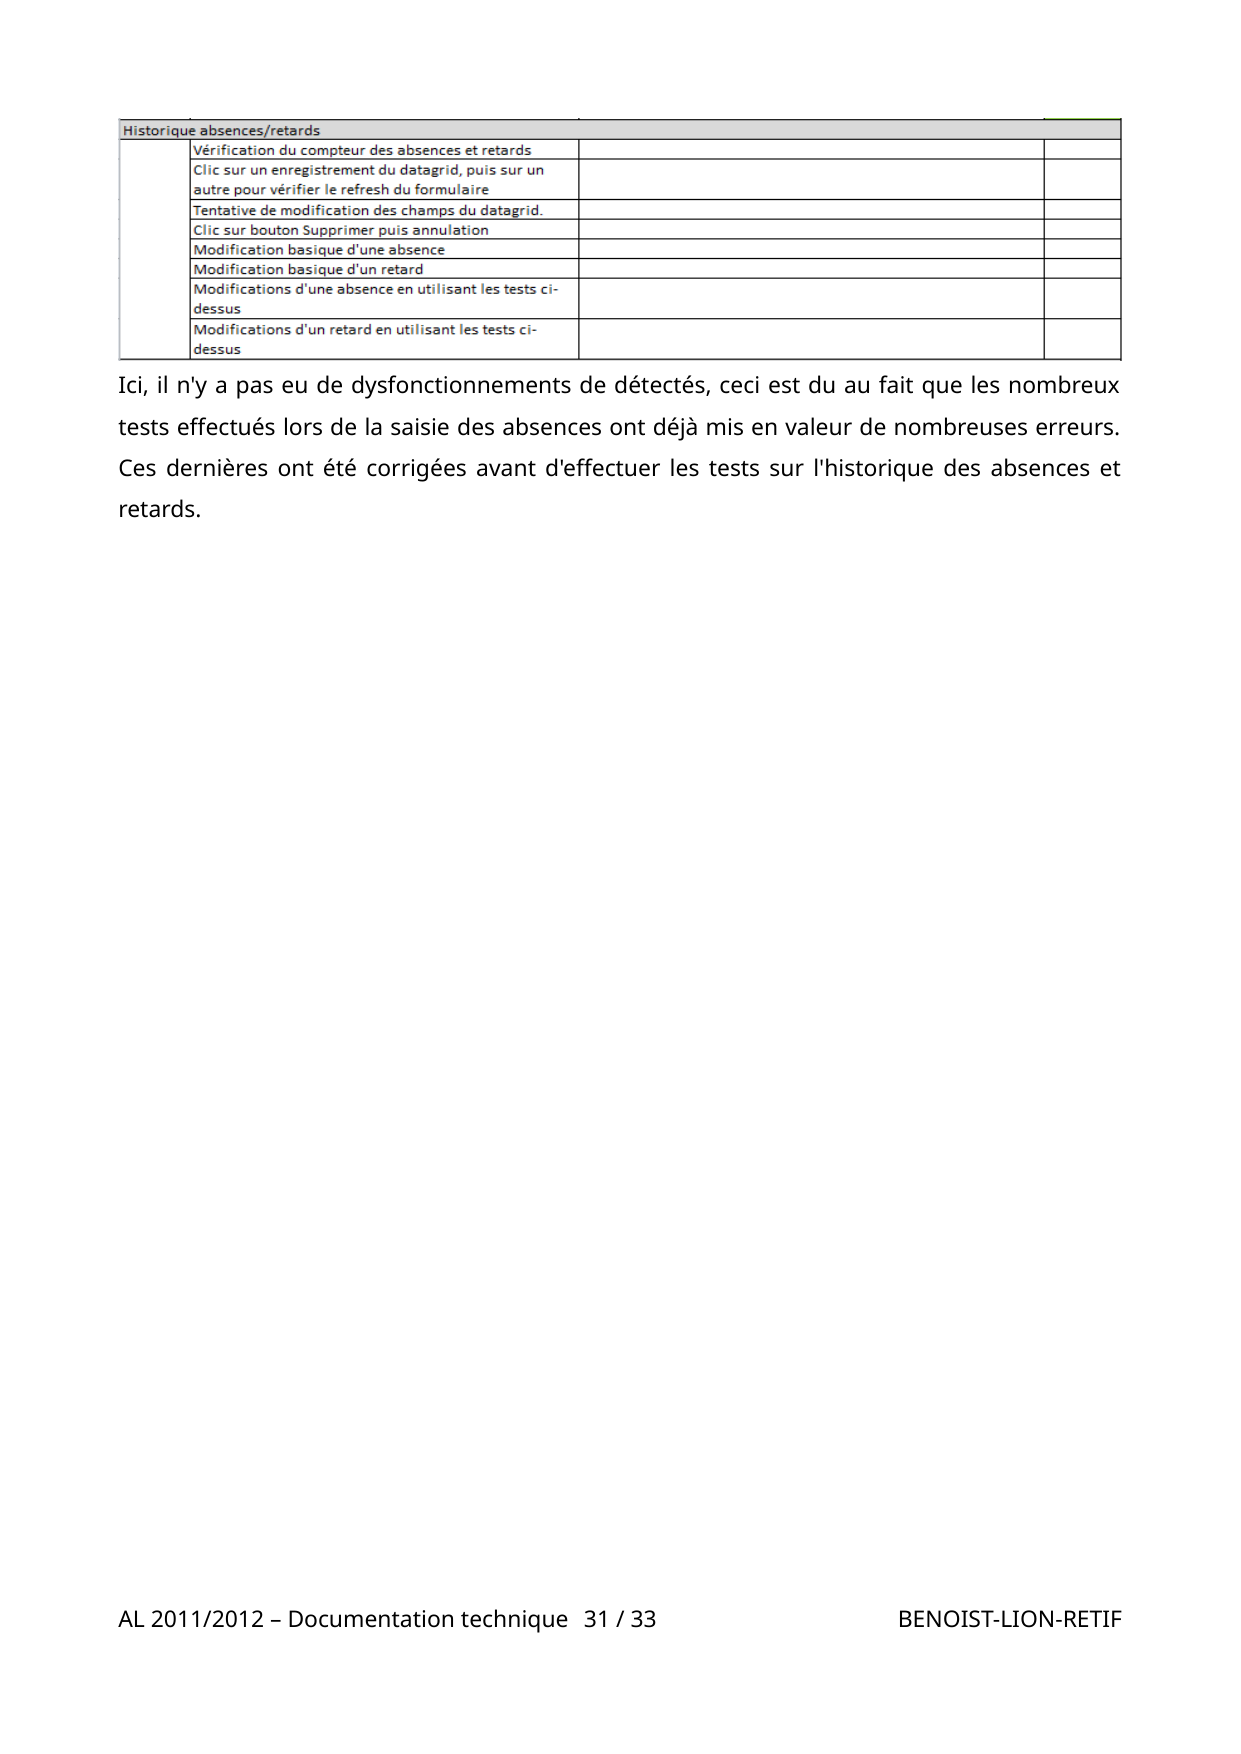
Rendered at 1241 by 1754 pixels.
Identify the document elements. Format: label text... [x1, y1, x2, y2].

text Ici, il n'y a pas eu de dysfonctionnements de détectés, ceci est du au fait que les nombreux tests effectués lors de la saisie des absences ont déjà mis en valeur de nombreuses erreurs. Ces dernières ont été corrigées avant d'effectuer les tests sur l'historique des absences et retards. [118, 361, 1122, 526]
picture [118, 118, 1123, 361]
